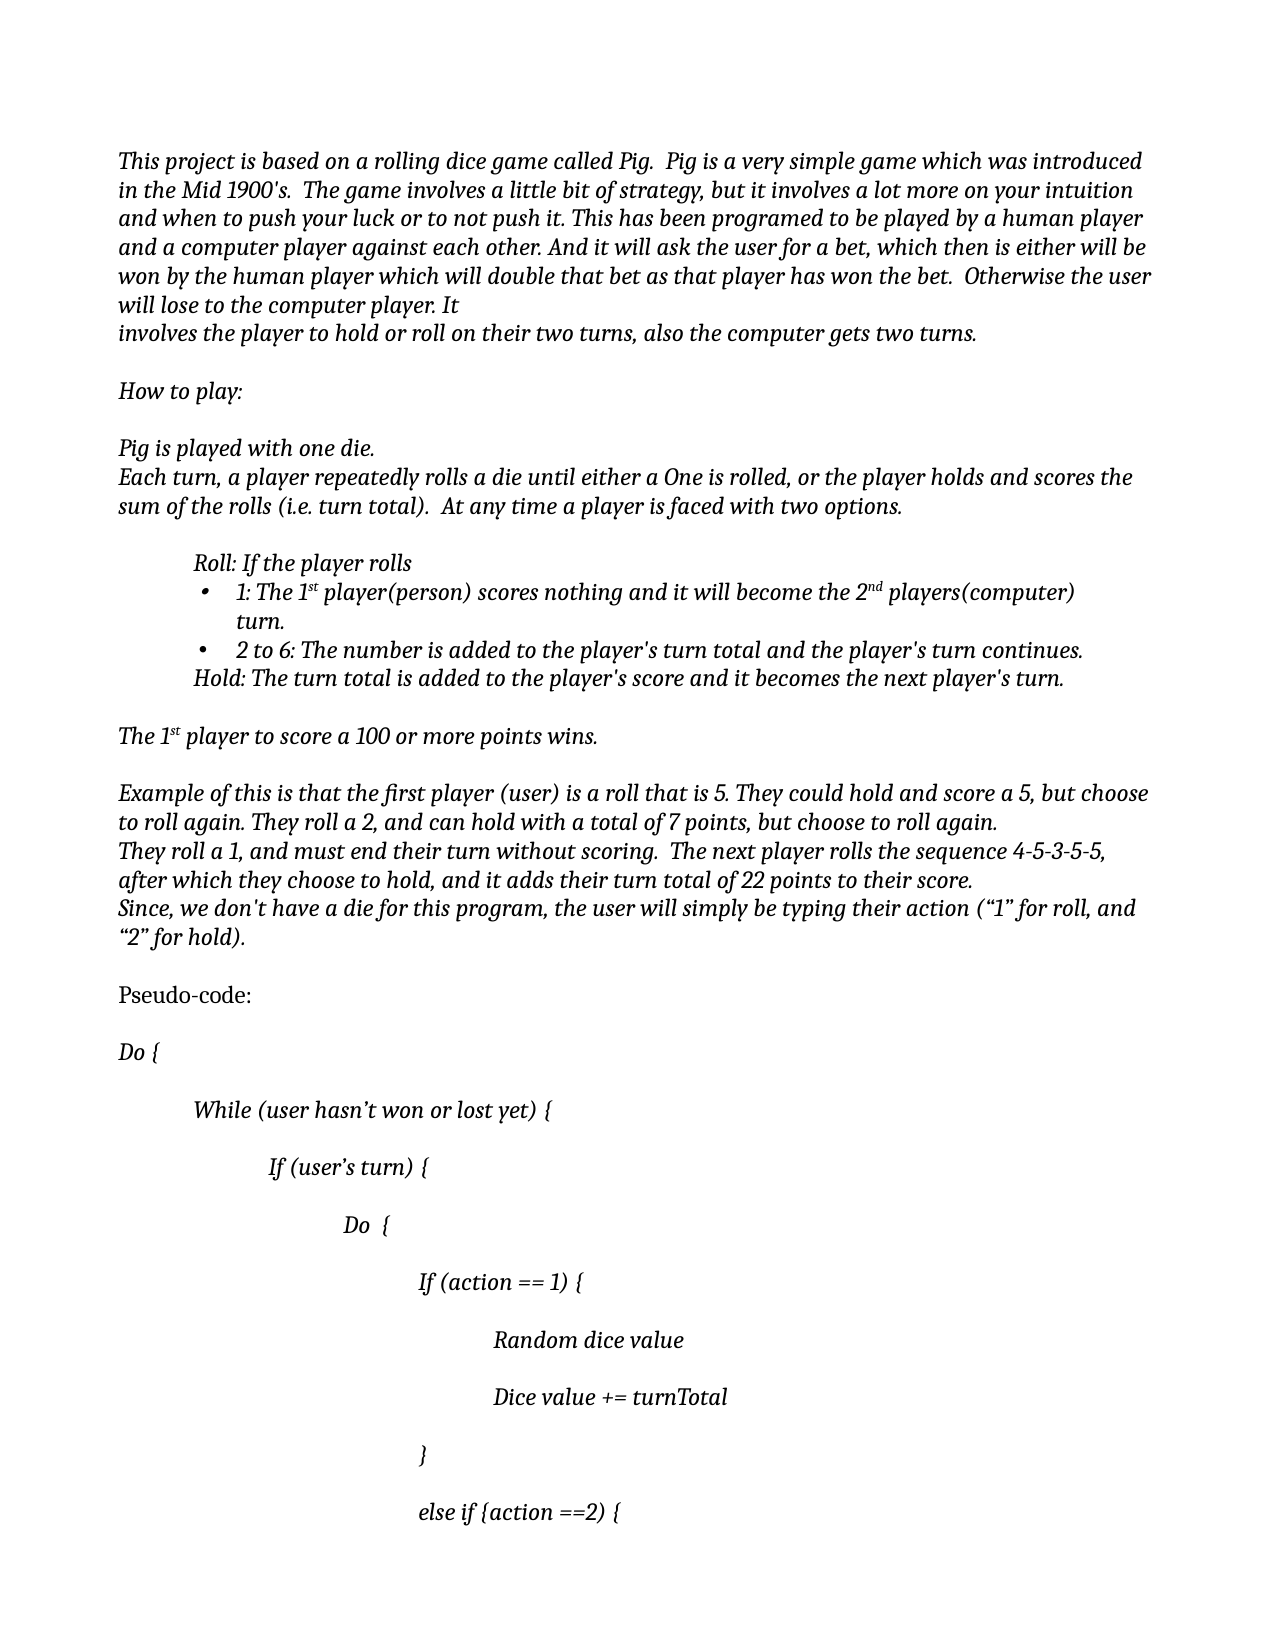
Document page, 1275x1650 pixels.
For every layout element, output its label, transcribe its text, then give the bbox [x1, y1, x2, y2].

text Do { [118, 1211, 1157, 1239]
text Dice value += turnTotal [118, 1383, 1157, 1412]
text While (user hasn’t won or lost yet) { [118, 1096, 1157, 1124]
text Pseudo-code: [118, 981, 1157, 1009]
list turn. [199, 607, 1157, 636]
text involves the player to hold or roll on their two turns, also the computer gets two turns. [118, 319, 1157, 348]
text The 1st player to score a 100 or more points wins. [118, 722, 1157, 751]
list 1: The 1st player(person) scores nothing and it will become the 2nd players(computer) [199, 578, 1157, 607]
text Example of this is that the first player (user) is a roll that is 5. They could hold and score a 5, but choose to roll again. They roll a 2, and can hold with a total of 7 points, but choose to roll again. [118, 779, 1157, 837]
text Since, we don't have a die for this program, the user will simply be typing their action (“1” for roll, and “2” for hold). [118, 894, 1157, 952]
text If (user’s turn) { [118, 1153, 1157, 1182]
text Each turn, a player repeatedly rolls a die until either a One is rolled, or the player holds and scores the sum of the rolls (i.e. turn total). At any time a player is faced with two options. [118, 463, 1157, 521]
text Pig is played with one die. [118, 434, 1157, 463]
text else if {action ==2) { [118, 1498, 1157, 1527]
list Hold: The turn total is added to the player's score and it becomes the next player's turn. [156, 664, 1157, 693]
list Roll: If the player rolls [156, 549, 1157, 578]
text They roll a 1, and must end their turn without scoring. The next player rolls the sequence 4-5-3-5-5, after which they choose to hold, and it adds their turn total of 22 points to their score. [118, 837, 1157, 894]
text Random dice value [118, 1326, 1157, 1354]
text Do { [118, 1038, 1157, 1067]
text How to play: [118, 377, 1157, 406]
list 2 to 6: The number is added to the player's turn total and the player's turn continues. [199, 636, 1157, 664]
text If (action == 1) { [118, 1268, 1157, 1297]
text This project is based on a rolling dice game called Pig. Pig is a very simple game which was introduced in the Mid 1900's. The game involves a little bit of strategy, but it involves a lot more on your intuition and when to push your luck or to not push it. This has been programed to be played by a human player and a computer player against each other. And it will ask the user for a bet, which then is either will be won by the human player which will double that bet as that player has won the bet. Otherwise the user will lose to the computer player. It [118, 147, 1157, 319]
text } [118, 1441, 1157, 1469]
